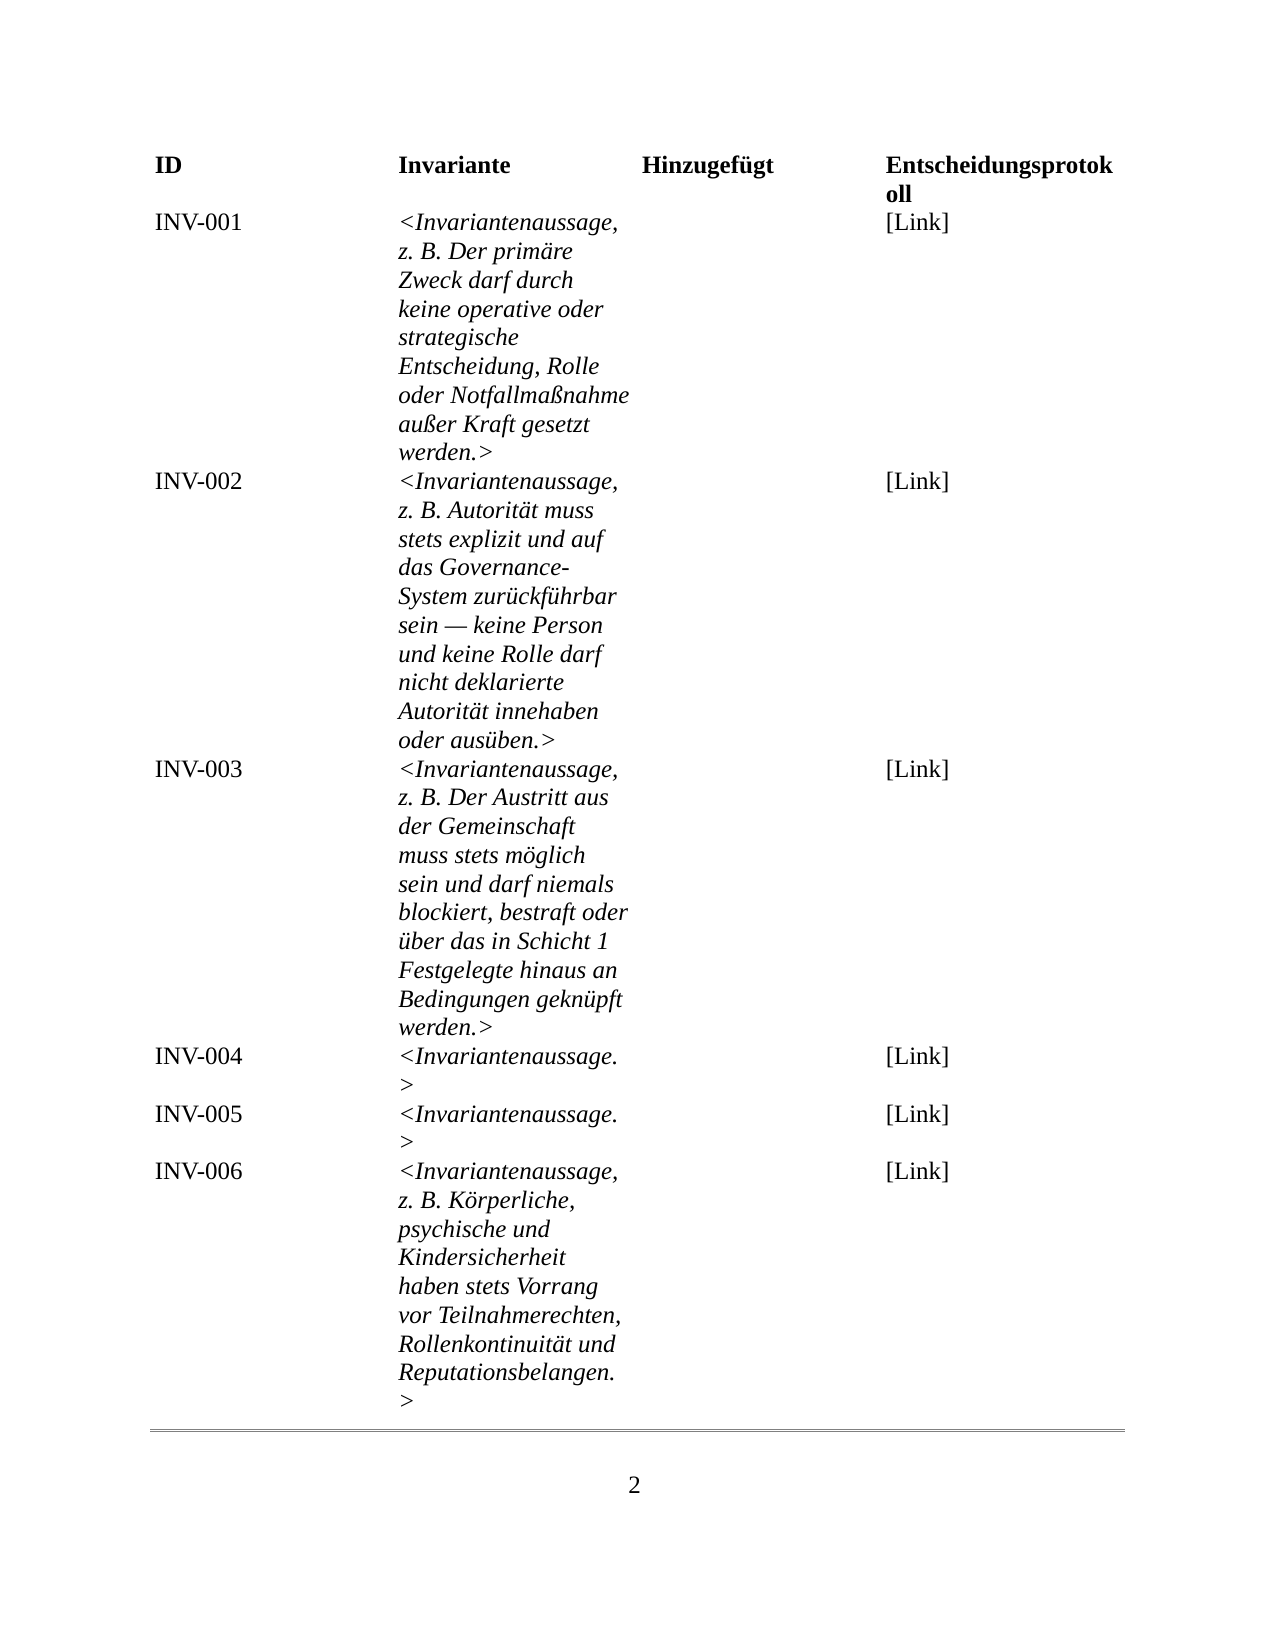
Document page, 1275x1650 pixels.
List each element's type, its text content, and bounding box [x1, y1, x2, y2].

table_cell [638, 1041, 881, 1099]
table_cell [Link] [881, 1099, 1125, 1156]
table_cell [638, 466, 881, 754]
table_cell [Link] [881, 754, 1125, 1041]
table_cell <Invariantenaussage.> [394, 1099, 637, 1156]
table_cell <Invariantenaussage, z. B. Autorität muss stets explizit und auf das Governance-System zurückführbar sein — keine Person und keine Rolle darf nicht deklarierte Autorität innehaben oder ausüben.> [394, 466, 637, 754]
table_cell [638, 754, 881, 1041]
table_cell INV-003 [150, 754, 394, 1041]
table_cell [638, 208, 881, 466]
table_cell <Invariantenaussage, z. B. Der primäre Zweck darf durch keine operative oder strategische Entscheidung, Rolle oder Notfallmaßnahme außer Kraft gesetzt werden.> [394, 208, 637, 466]
table_cell [638, 1156, 881, 1415]
table_cell [Link] [881, 466, 1125, 754]
table_header Entscheidungsprotokoll [881, 150, 1125, 207]
table_header Invariante [394, 150, 637, 207]
table_cell INV-006 [150, 1156, 394, 1415]
table_cell [Link] [881, 1156, 1125, 1415]
table_cell [Link] [881, 208, 1125, 466]
table_header ID [150, 150, 394, 207]
table_cell INV-005 [150, 1099, 394, 1156]
table_header Hinzugefügt [638, 150, 881, 207]
table_cell [638, 1099, 881, 1156]
table_cell <Invariantenaussage, z. B. Körperliche, psychische und Kindersicherheit haben stets Vorrang vor Teilnahmerechten, Rollenkontinuität und Reputationsbelangen.> [394, 1156, 637, 1415]
table_cell <Invariantenaussage, z. B. Der Austritt aus der Gemeinschaft muss stets möglich sein und darf niemals blockiert, bestraft oder über das in Schicht 1 Festgelegte hinaus an Bedingungen geknüpft werden.> [394, 754, 637, 1041]
table_cell INV-004 [150, 1041, 394, 1099]
table_cell <Invariantenaussage.> [394, 1041, 637, 1099]
table_cell [Link] [881, 1041, 1125, 1099]
table_cell INV-001 [150, 208, 394, 466]
table_cell INV-002 [150, 466, 394, 754]
